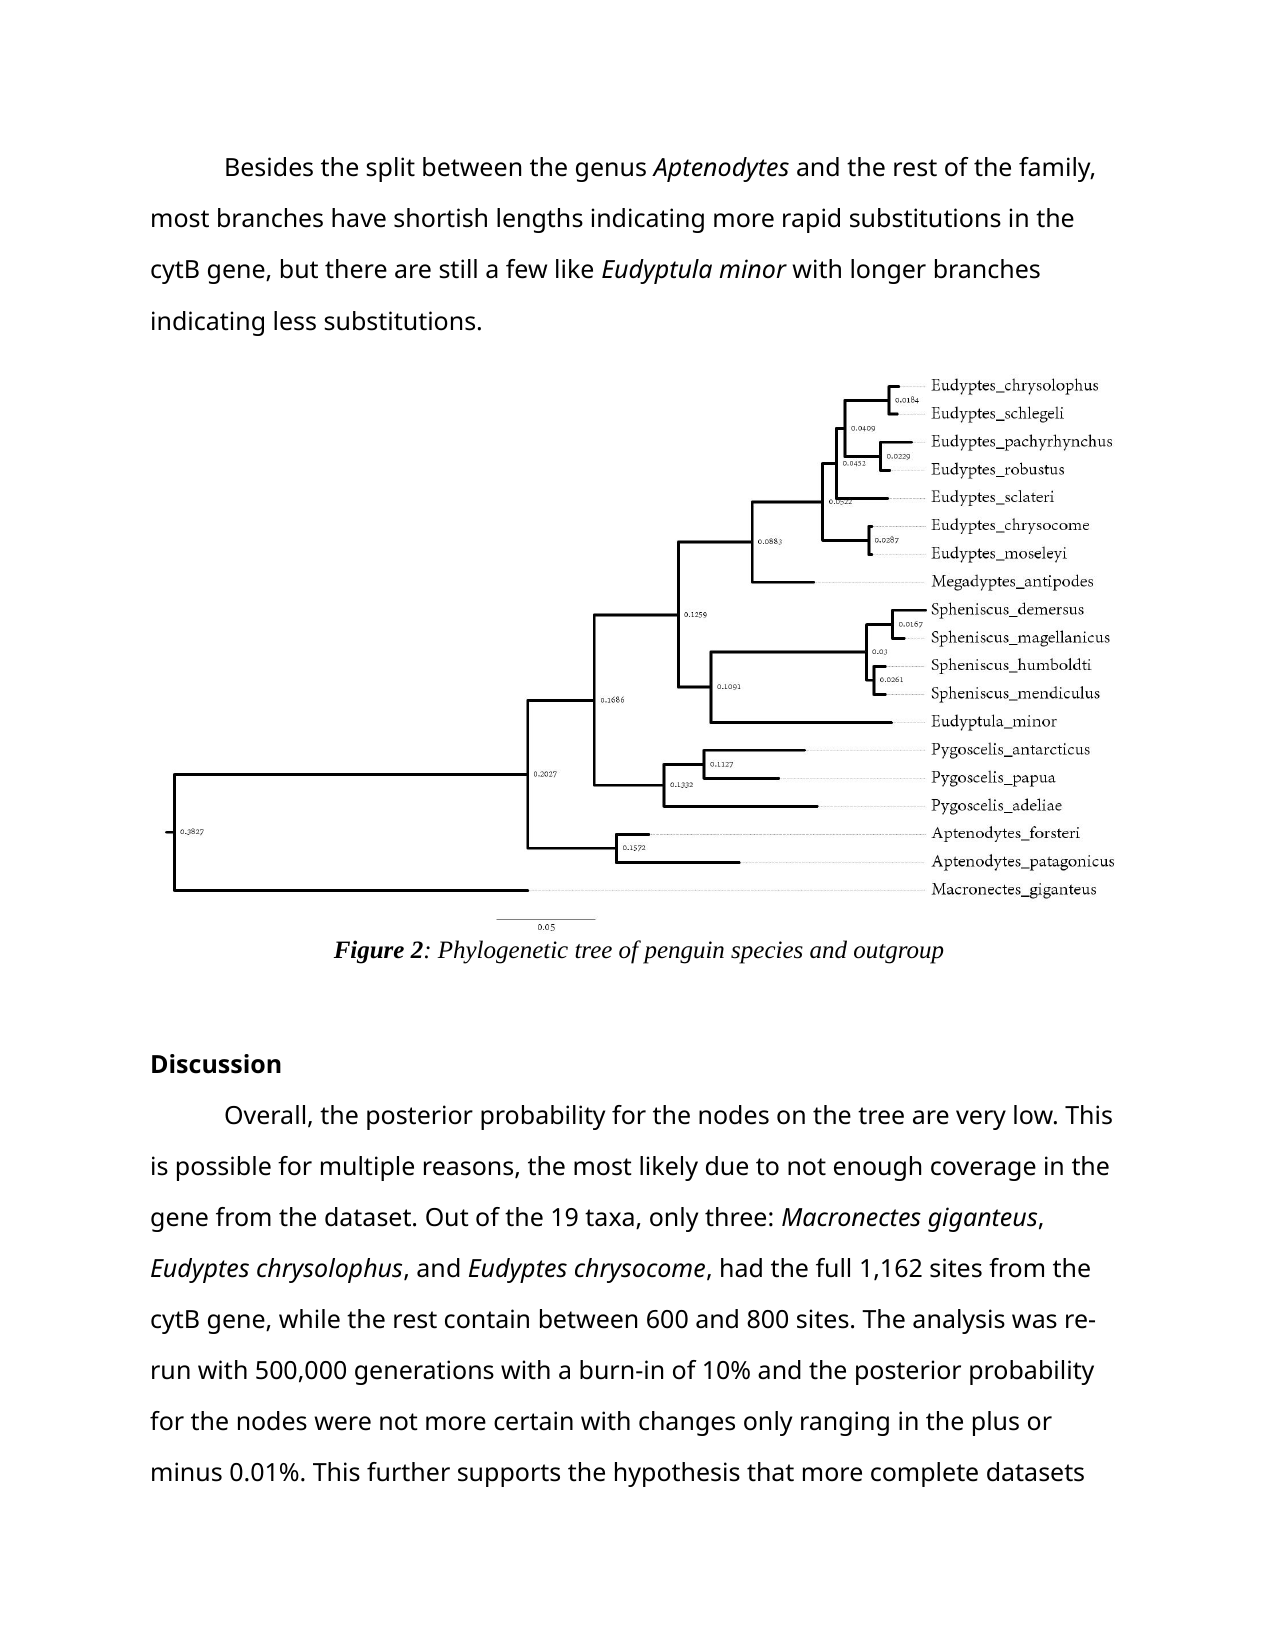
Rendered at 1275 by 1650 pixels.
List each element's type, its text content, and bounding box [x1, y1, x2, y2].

picture [162, 374, 1118, 936]
text Besides the split between the genus Aptenodytes and the rest of the family, most branches have shortish lengths indicating more rapid substitutions in the cytB gene, but there are still a few like Eudyptula minor with longer branches indicating less substitutions. [150, 150, 1125, 337]
text Overall, the posterior probability for the nodes on the tree are very low. This is possible for multiple reasons, the most likely due to not enough coverage in the gene from the dataset. Out of the 19 taxa, only three: Macronectes giganteus, Eudyptes chrysolophus, and Eudyptes chrysocome, had the full 1,162 sites from the cytB gene, while the rest contain between 600 and 800 sites. The analysis was re-run with 500,000 generations with a burn-in of 10% and the posterior probability for the nodes were not more certain with changes only ranging in the plus or minus 0.01%. This further supports the hypothesis that more complete datasets [150, 1098, 1125, 1489]
subtitle Discussion [150, 1047, 1125, 1081]
text Figure 2: Phylogenetic tree of penguin species and outgroup [149, 375, 1130, 964]
